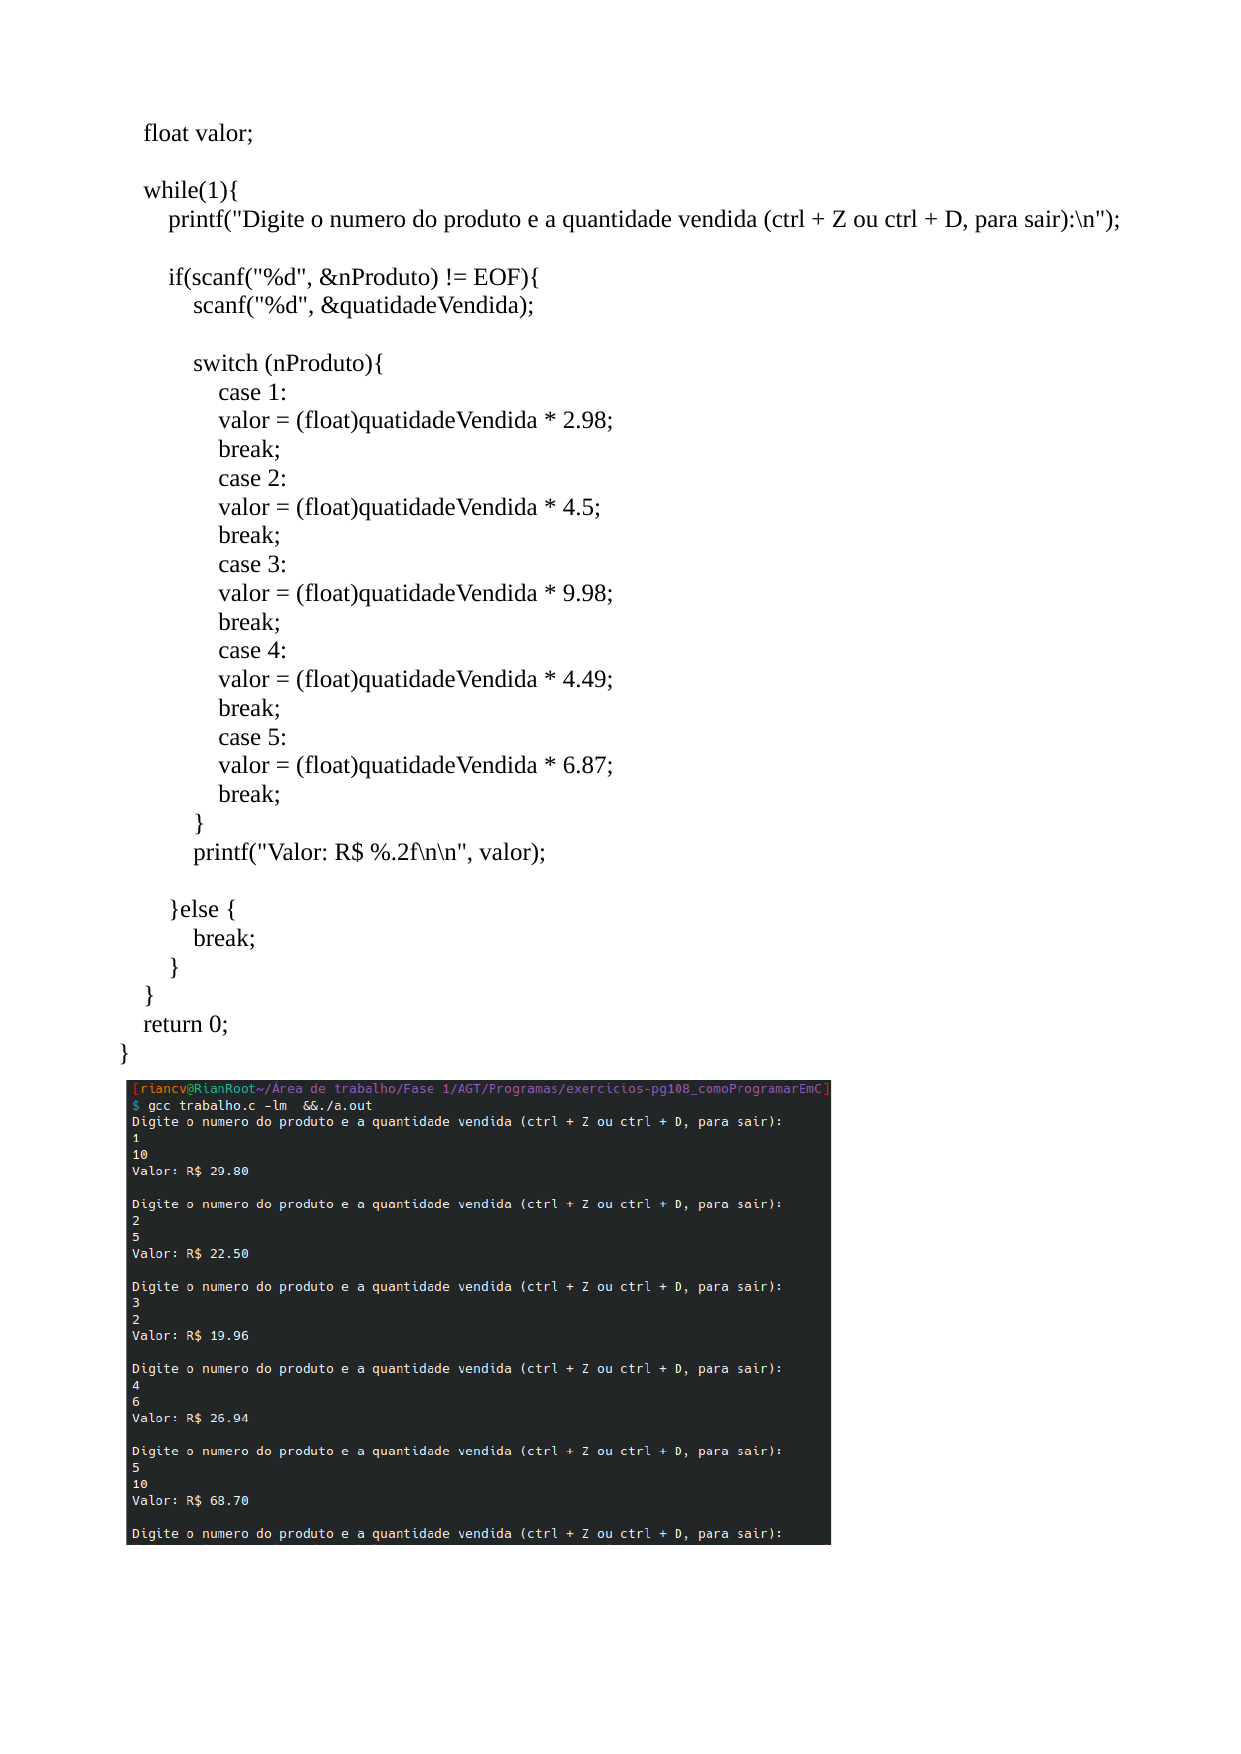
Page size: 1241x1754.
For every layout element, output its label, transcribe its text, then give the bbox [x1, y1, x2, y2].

text valor = (float)quatidadeVendida * 2.98; [118, 406, 1122, 434]
text valor = (float)quatidadeVendida * 9.98; [118, 578, 1122, 607]
text break; [118, 607, 1122, 636]
text valor = (float)quatidadeVendida * 6.87; [118, 751, 1122, 779]
text printf("Digite o numero do produto e a quantidade vendida (ctrl + Z ou ctrl + D, para sair):\n"); [118, 204, 1122, 233]
text return 0; [118, 1009, 1122, 1038]
text case 2: [118, 463, 1122, 492]
text break; [118, 693, 1122, 722]
text valor = (float)quatidadeVendida * 4.5; [118, 492, 1122, 521]
text case 1: [118, 377, 1122, 406]
text valor = (float)quatidadeVendida * 4.49; [118, 664, 1122, 693]
text break; [118, 521, 1122, 549]
text } [118, 952, 1122, 981]
text float valor; [118, 118, 1122, 147]
text break; [118, 434, 1122, 463]
picture [126, 1080, 832, 1545]
text scanf("%d", &quatidadeVendida); [118, 291, 1122, 319]
text if(scanf("%d", &nProduto) != EOF){ [118, 262, 1122, 291]
text case 3: [118, 549, 1122, 578]
text case 4: [118, 636, 1122, 664]
text while(1){ [118, 176, 1122, 204]
text printf("Valor: R$ %.2f\n\n", valor); [118, 837, 1122, 866]
text break; [118, 779, 1122, 808]
text } [118, 808, 1122, 837]
text case 5: [118, 722, 1122, 751]
text }else { [118, 894, 1122, 923]
text } [118, 981, 1122, 1009]
text } [118, 1038, 1122, 1067]
text switch (nProduto){ [118, 348, 1122, 377]
text break; [118, 923, 1122, 952]
